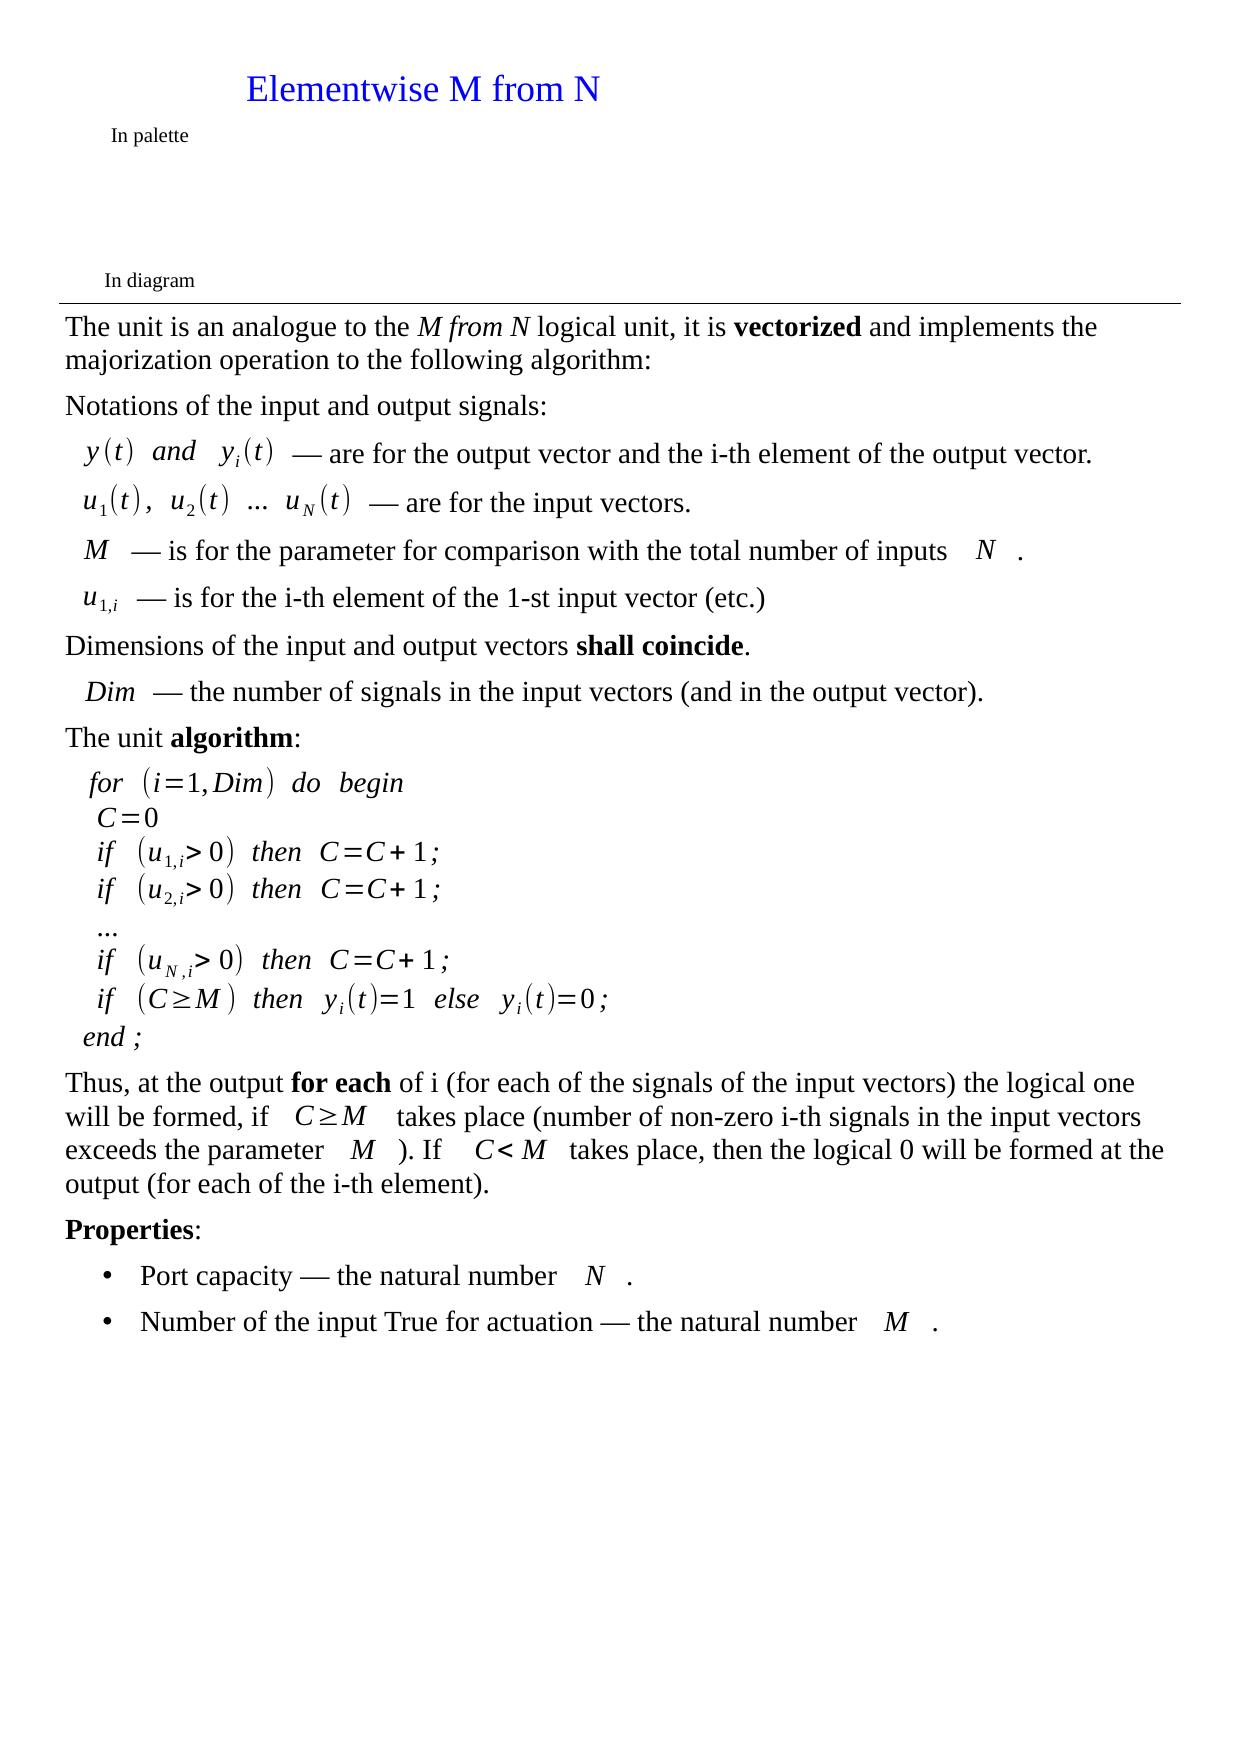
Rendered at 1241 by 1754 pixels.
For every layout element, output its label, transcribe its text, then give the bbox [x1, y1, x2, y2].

table_cell [240, 158, 1181, 263]
table_cell In palette [59, 117, 240, 157]
table_cell The unit is an analogue to the M from N logical unit, it is vectorized and implements the majorization operation to the following algorithm: Notations of the input and output signals: — are for the output vector and the i-th element of the output vector. — are for the input vectors. — is for the parameter for comparison with the total number of inputs . — is for the i-th element of the 1-st input vector (etc.) Dimensions of the input and output vectors shall coincide. — the number of signals in the input vectors (and in the output vector). The unit algorithm: Thus, at the output for each of i (for each of the signals of the input vectors) the logical one will be formed, if takes place (number of non-zero i-th signals in the input vectors exceeds the parameter ). If takes place, then the logical 0 will be formed at the output (for each of the i-th element). Properties: Port capacity — the natural number . Number of the input True for actuation — the natural number . [59, 304, 1181, 1356]
table_header [59, 59, 240, 117]
table_cell [240, 117, 1181, 157]
table_cell [59, 158, 240, 263]
table_cell [240, 263, 1181, 303]
table_cell In diagram [59, 263, 240, 303]
table_header Elementwise M from N [240, 59, 1181, 117]
